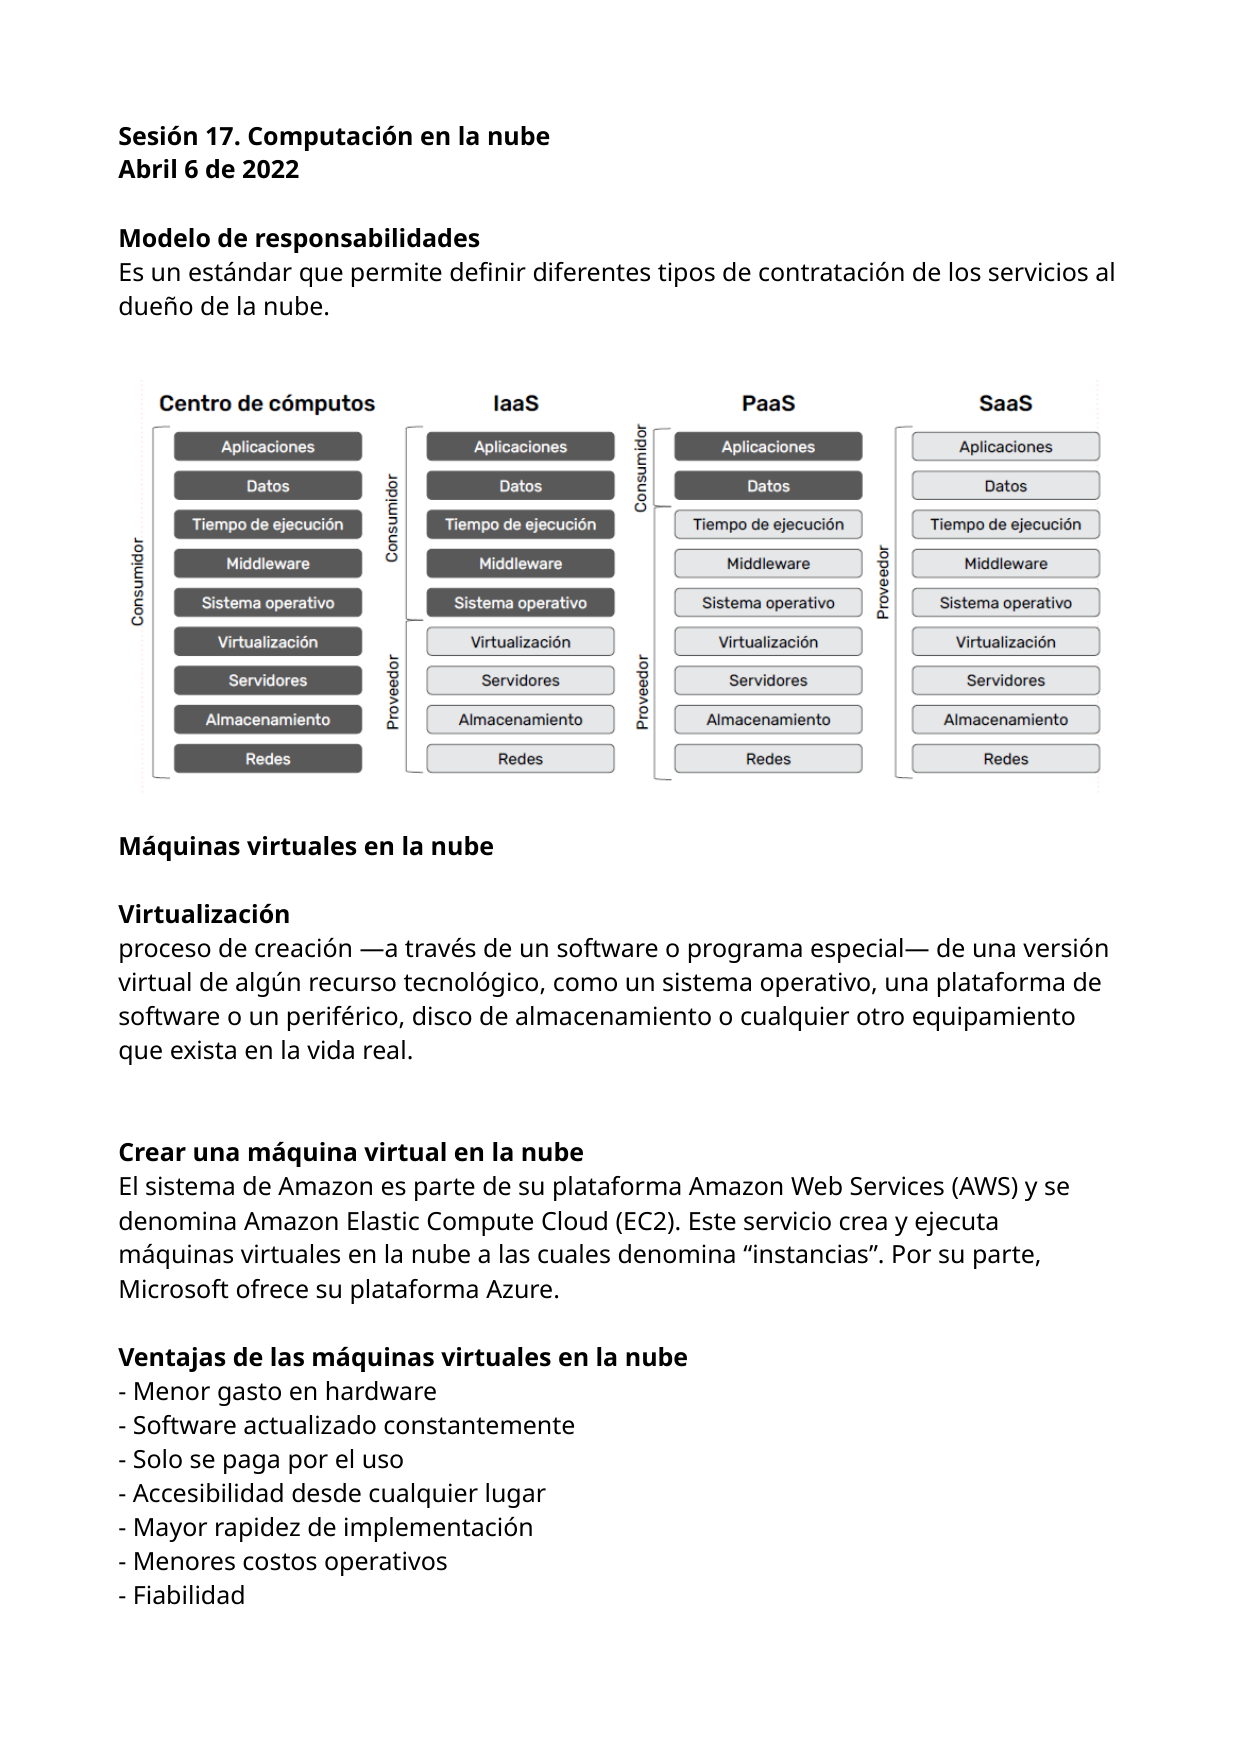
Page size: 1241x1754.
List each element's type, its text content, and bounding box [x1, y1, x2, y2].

text - Fiabilidad [118, 1578, 1122, 1612]
text [118, 357, 1122, 380]
text Sesión 17. Computación en la nube [118, 118, 1122, 152]
text El sistema de Amazon es parte de su plataforma Amazon Web Services (AWS) y se denomina Amazon Elastic Compute Cloud (EC2). Este servicio crea y ejecuta máquinas virtuales en la nube a las cuales denomina “instancias”. Por su parte, Microsoft ofrece su plataforma Azure. [118, 1169, 1122, 1305]
text - Menor gasto en hardware [118, 1373, 1122, 1407]
picture [118, 380, 1123, 793]
text Es un estándar que permite definir diferentes tipos de contratación de los servicios al dueño de la nube. [118, 254, 1122, 322]
text Virtualización [118, 897, 1122, 931]
text Crear una máquina virtual en la nube [118, 1135, 1122, 1169]
text Ventajas de las máquinas virtuales en la nube [118, 1339, 1122, 1373]
text - Software actualizado constantemente [118, 1407, 1122, 1442]
text Abril 6 de 2022 [118, 152, 1122, 186]
text - Solo se paga por el uso [118, 1442, 1122, 1476]
text proceso de creación —a través de un software o programa especial— de una versión virtual de algún recurso tecnológico, como un sistema operativo, una plataforma de software o un periférico, disco de almacenamiento o cualquier otro equipamiento que exista en la vida real. [118, 931, 1122, 1067]
text - Menores costos operativos [118, 1544, 1122, 1578]
text - Mayor rapidez de implementación [118, 1510, 1122, 1544]
text - Accesibilidad desde cualquier lugar [118, 1476, 1122, 1510]
text Máquinas virtuales en la nube [118, 793, 1122, 862]
text Modelo de responsabilidades [118, 220, 1122, 254]
